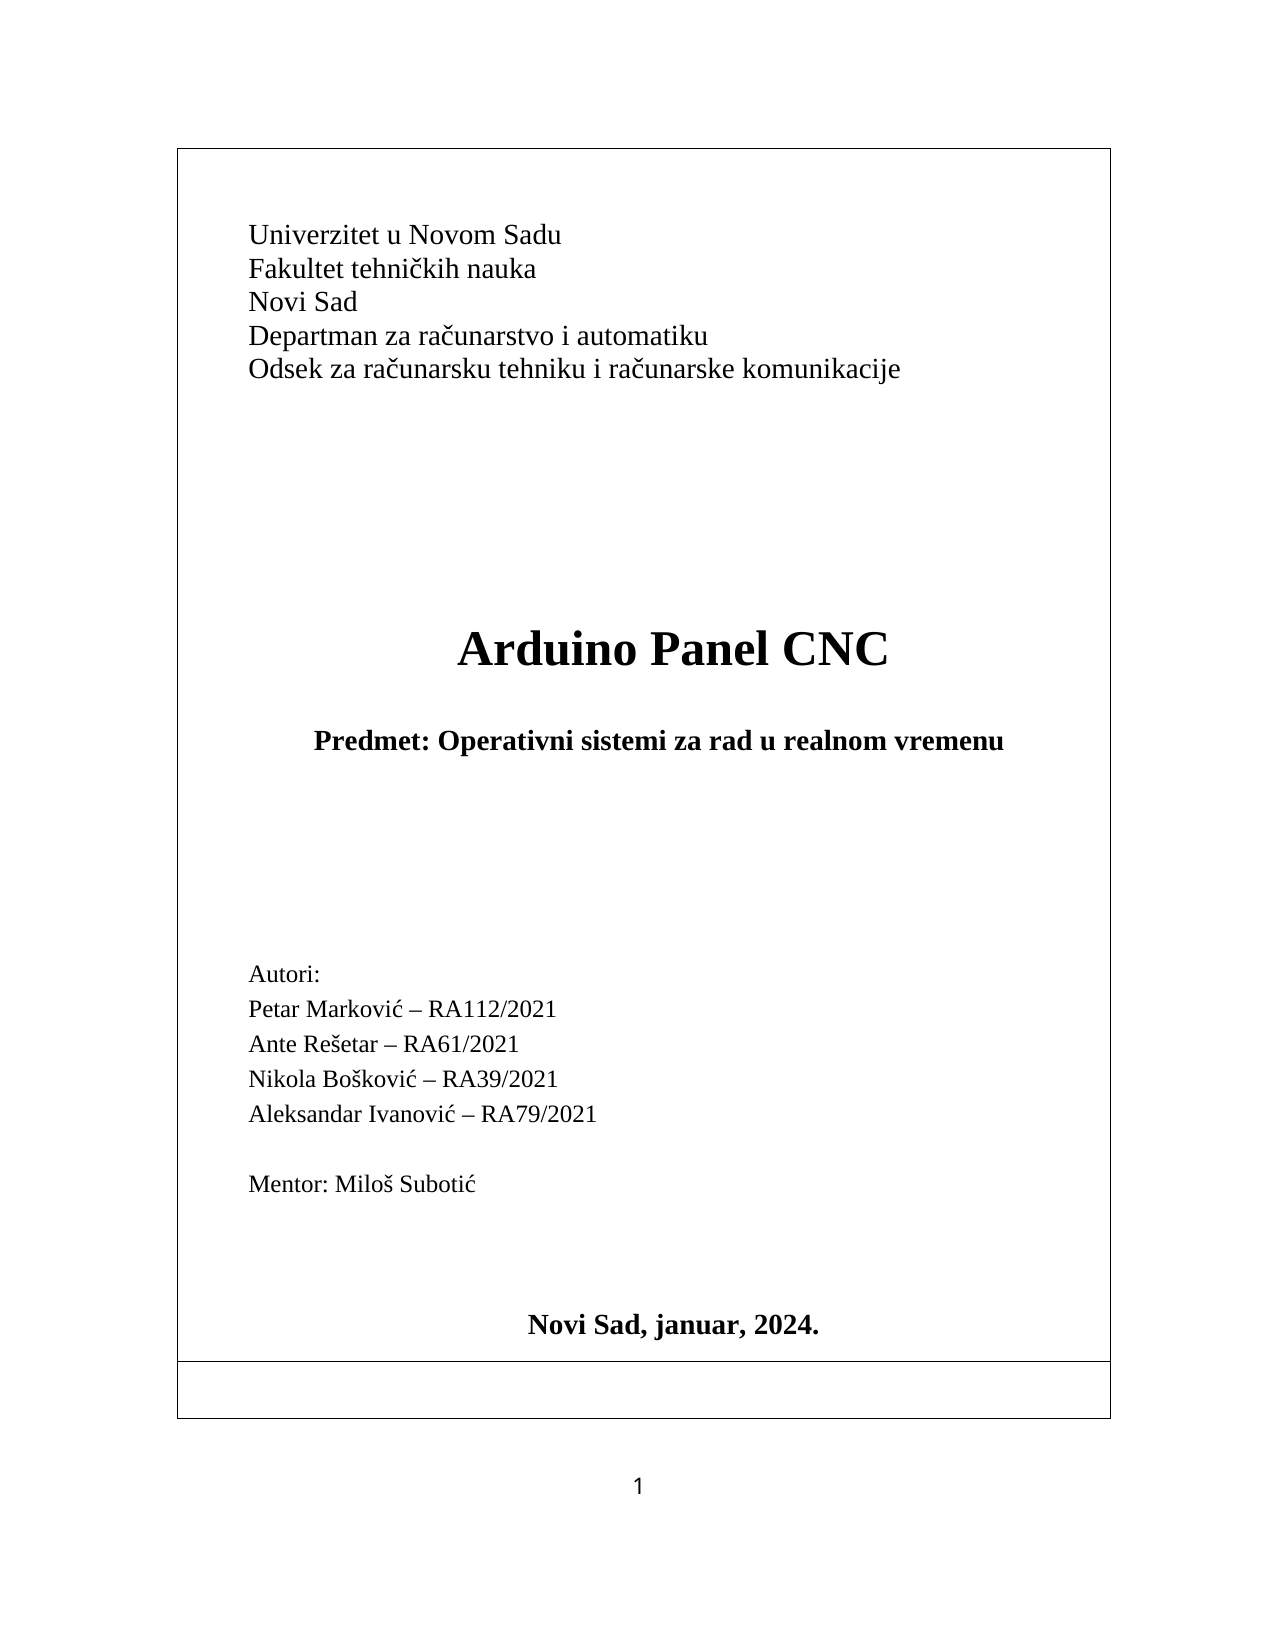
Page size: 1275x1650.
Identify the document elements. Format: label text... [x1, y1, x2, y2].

table_header Univerzitet u Novom Sadu Fakultet tehničkih nauka Novi Sad Departman za računarstvo i automatiku Odsek za računarsku tehniku i računarske komunikacije Arduino Panel CNC Predmet: Operativni sistemi za rad u realnom vremenu Autori: Petar Marković – RA112/2021 Ante Rešetar – RA61/2021 Nikola Bošković – RA39/2021 Aleksandar Ivanović – RA79/2021 Mentor: Miloš Subotić Novi Sad, januar, 2024. [178, 149, 1110, 1361]
table_cell [178, 1362, 1110, 1418]
